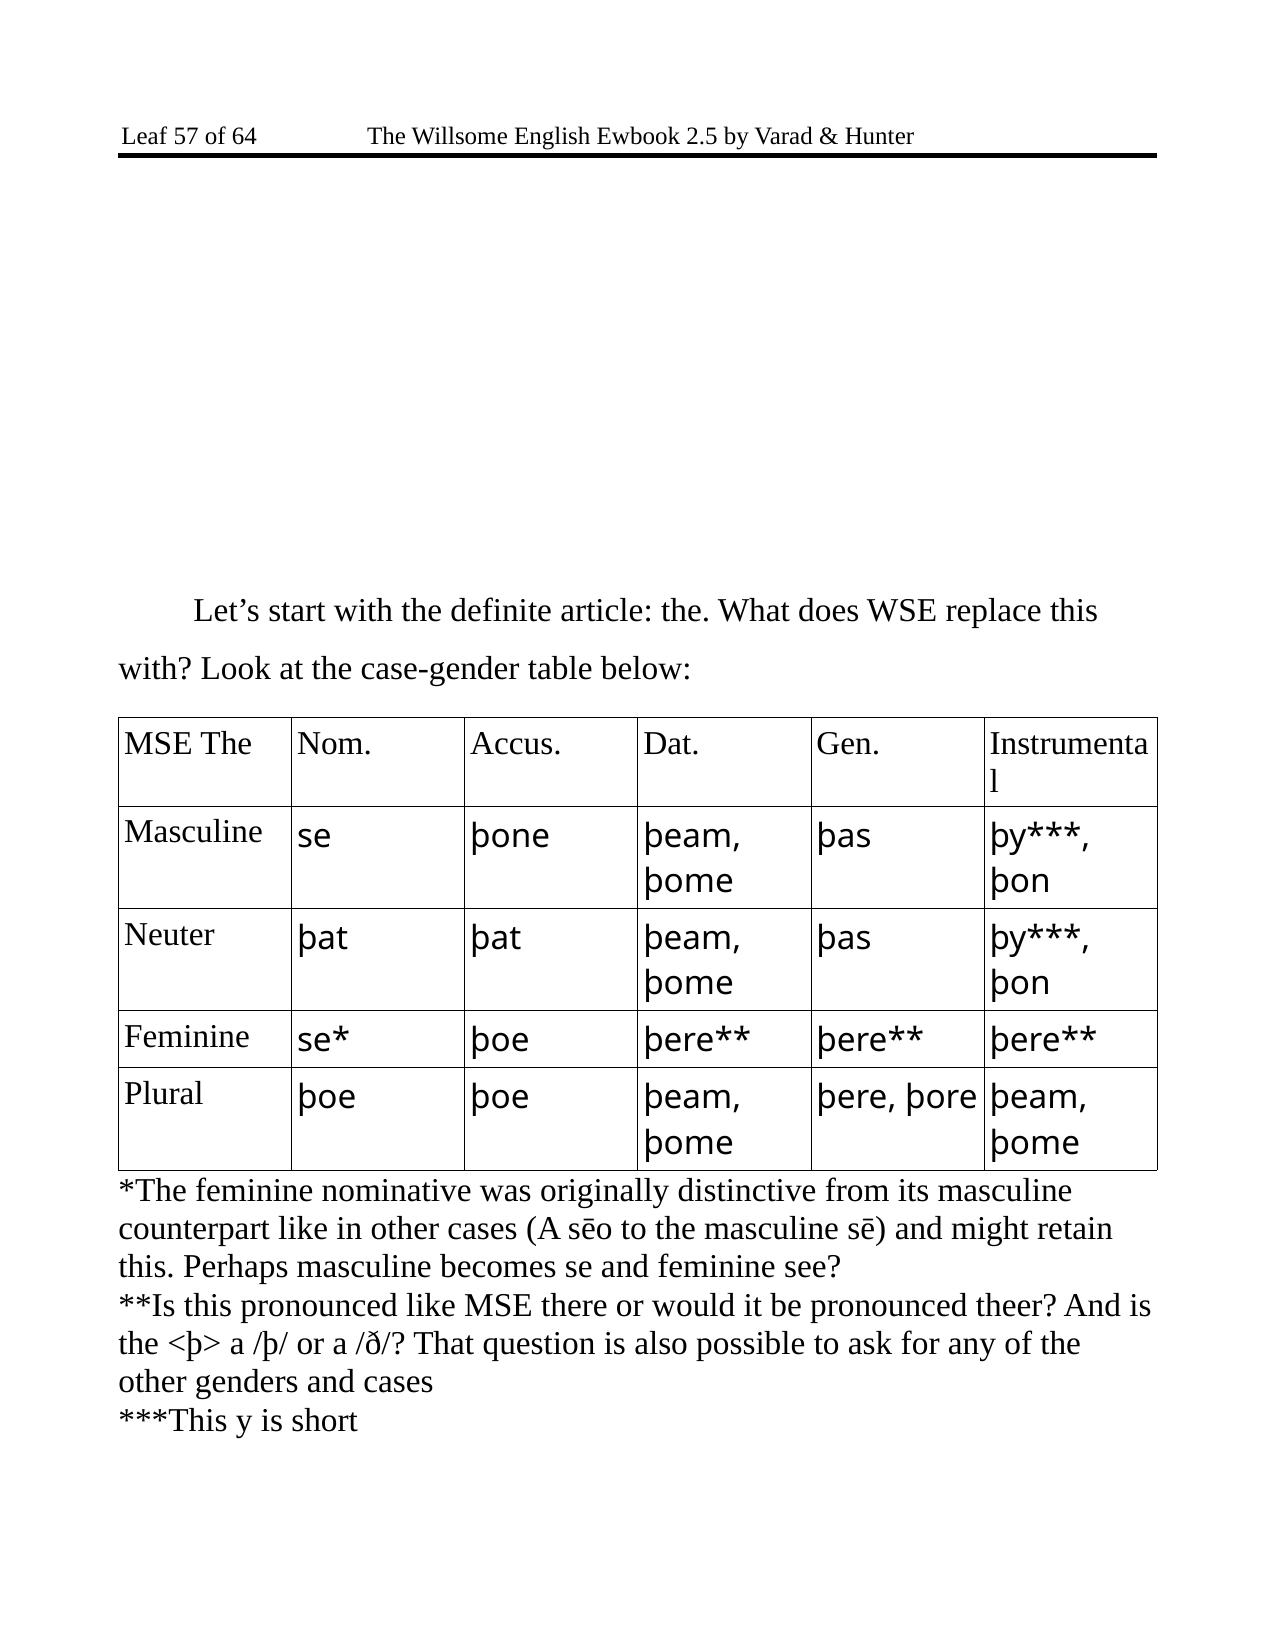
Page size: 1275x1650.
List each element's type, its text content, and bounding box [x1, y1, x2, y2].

table_header Instrumental [985, 718, 1157, 806]
table_cell Neuter [119, 909, 291, 1010]
table_cell þone [465, 807, 637, 908]
table_cell þoe [465, 1011, 637, 1067]
text *The feminine nominative was originally distinctive from its masculine counterpart like in other cases (A sēo to the masculine sē) and might retain this. Perhaps masculine becomes se and feminine see? [118, 1171, 1157, 1285]
table_cell þas [812, 909, 984, 1010]
text Let’s start with the definite article: the. What does WSE replace this with? Look at the case-gender table below: [118, 590, 1157, 686]
table_cell þy***, þon [985, 807, 1157, 908]
table_header Dat. [638, 718, 811, 806]
table_cell þere** [985, 1011, 1157, 1067]
table_header Nom. [292, 718, 464, 806]
table_cell Plural [119, 1068, 291, 1170]
table_cell þeam, þome [985, 1068, 1157, 1170]
table_cell þere, þore [812, 1068, 984, 1170]
table_cell þoe [465, 1068, 637, 1170]
table_cell þeam, þome [638, 909, 811, 1010]
table_cell þat [292, 909, 464, 1010]
table_cell þere** [638, 1011, 811, 1067]
table_header Accus. [465, 718, 637, 806]
text **Is this pronounced like MSE there or would it be pronounced theer? And is the <þ> a /þ/ or a /ð/? That question is also possible to ask for any of the other genders and cases [118, 1285, 1157, 1400]
table_header Gen. [812, 718, 984, 806]
table_cell þere** [812, 1011, 984, 1067]
table_cell se* [292, 1011, 464, 1067]
table_cell þeam, þome [638, 1068, 811, 1170]
table_cell þas [812, 807, 984, 908]
table_header MSE The [119, 718, 291, 806]
table_cell þat [465, 909, 637, 1010]
table_cell þy***, þon [985, 909, 1157, 1010]
table_cell Feminine [119, 1011, 291, 1067]
table_cell þoe [292, 1068, 464, 1170]
table_cell Masculine [119, 807, 291, 908]
table_cell þeam, þome [638, 807, 811, 908]
text ***This y is short [118, 1400, 1157, 1438]
table_cell se [292, 807, 464, 908]
